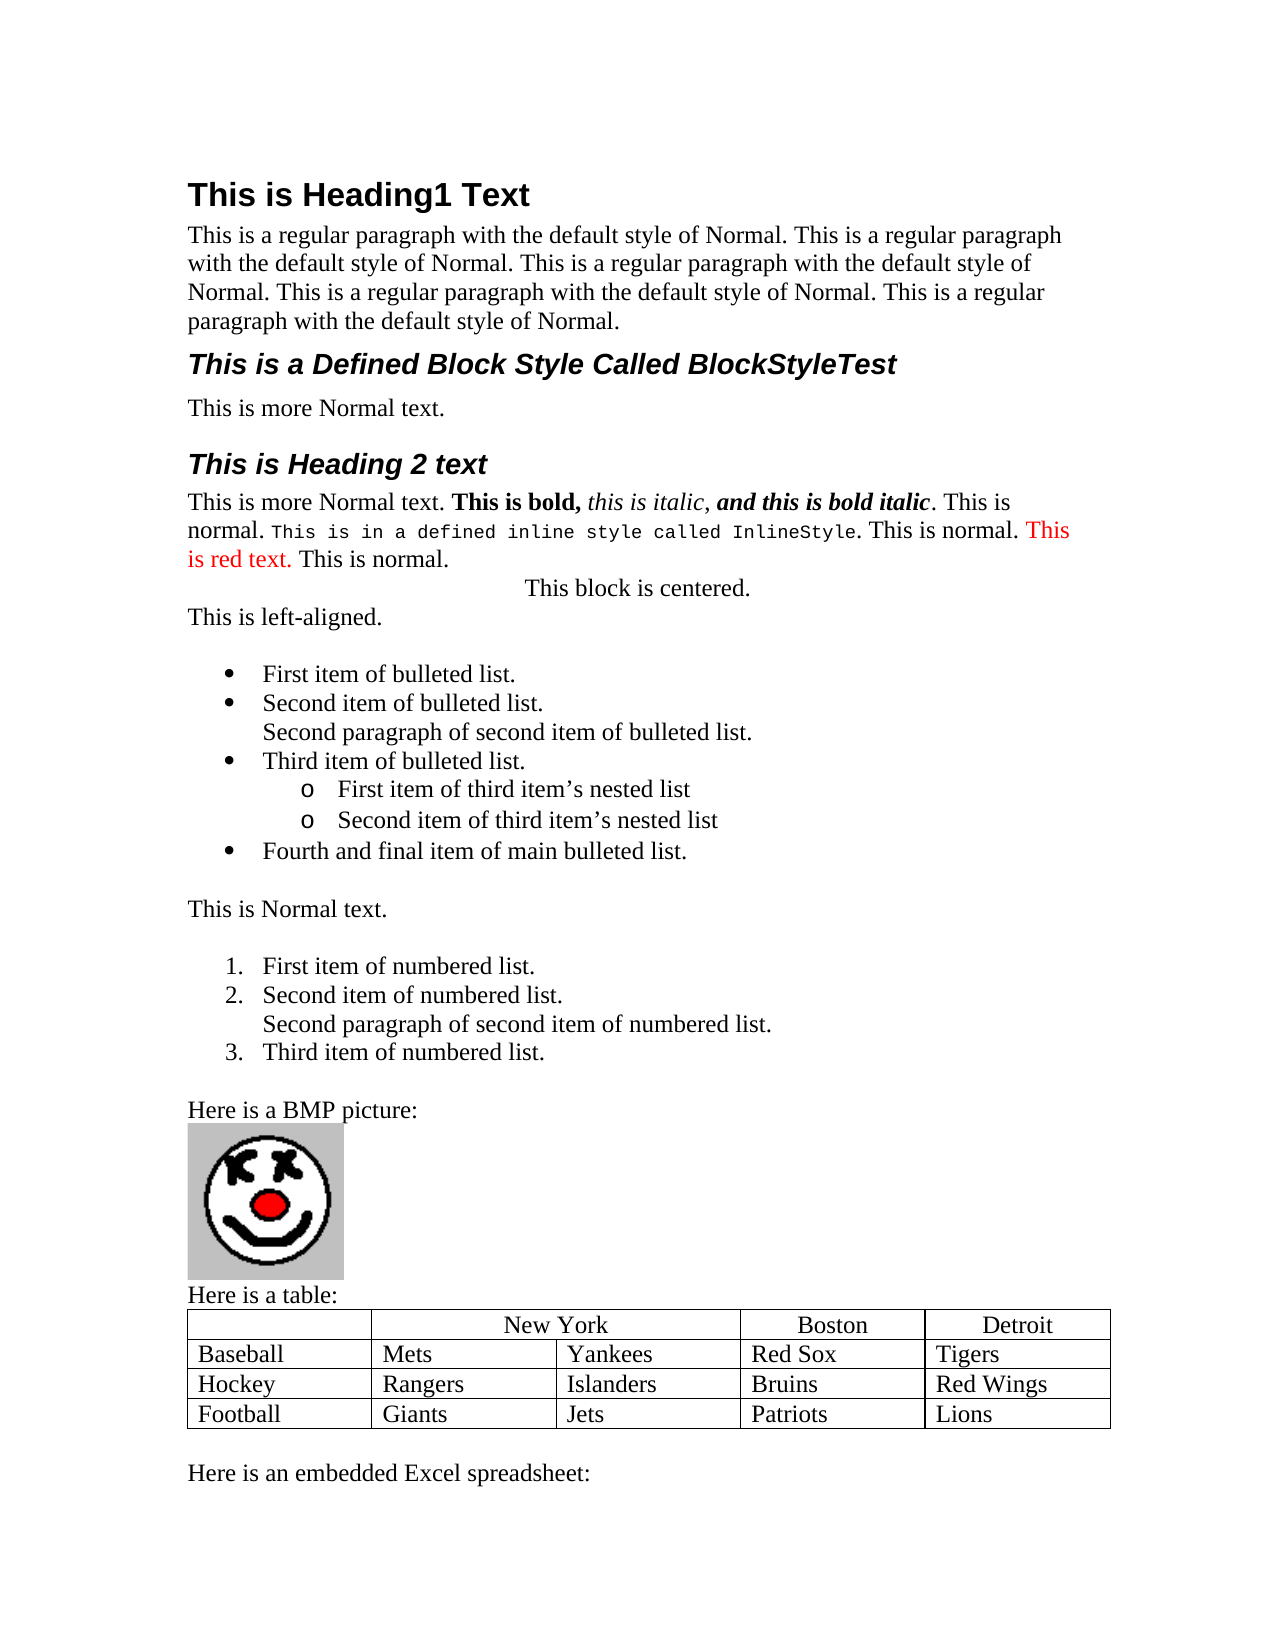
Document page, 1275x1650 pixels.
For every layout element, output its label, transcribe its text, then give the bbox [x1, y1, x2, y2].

table_cell Islanders [557, 1369, 740, 1398]
text This is a Defined Block Style Called BlockStyleTest [187, 347, 1087, 381]
list Second item of bulleted list. [225, 688, 1087, 717]
table_cell Bruins [741, 1369, 924, 1398]
list Second item of third item’s nested list [300, 805, 1087, 836]
text Second paragraph of second item of numbered list. [262, 1009, 1087, 1037]
table_cell Red Wings [926, 1369, 1110, 1398]
text This is a regular paragraph with the default style of Normal. This is a regular paragraph with the default style of Normal. This is a regular paragraph with the default style of Normal. This is a regular paragraph with the default style of Normal. This is a regular paragraph with the default style of Normal. [187, 220, 1087, 335]
table_cell Yankees [557, 1340, 740, 1368]
text Here is a BMP picture: [187, 1095, 1087, 1124]
list Fourth and final item of main bulleted list. [225, 836, 1087, 865]
list Second item of numbered list. [225, 980, 1087, 1009]
text Second paragraph of second item of bulleted list. [262, 717, 1087, 746]
table_cell Patriots [741, 1399, 924, 1428]
table_header New York [372, 1310, 740, 1338]
subtitle This is Heading 2 text [187, 447, 1087, 481]
text This block is centered. [187, 573, 1087, 602]
list First item of numbered list. [225, 951, 1087, 980]
table_cell Football [188, 1399, 371, 1428]
table_header Boston [741, 1310, 924, 1338]
list Third item of bulleted list. [225, 746, 1087, 774]
text This is left-aligned. [187, 602, 1087, 631]
text Here is an embedded Excel spreadsheet: [187, 1458, 1087, 1486]
text This is Normal text. [187, 894, 1087, 922]
text Here is a table: [187, 1280, 1087, 1309]
subtitle This is Heading1 Text [187, 175, 1087, 213]
table_cell Lions [926, 1399, 1110, 1428]
table_cell Jets [557, 1399, 740, 1428]
table_header Detroit [926, 1310, 1110, 1338]
text This is more Normal text. [187, 393, 1087, 422]
list First item of third item’s nested list [300, 774, 1087, 805]
table_header [188, 1310, 371, 1338]
table_cell Mets [372, 1340, 556, 1368]
table_cell Rangers [372, 1369, 556, 1398]
table_cell Tigers [926, 1340, 1110, 1368]
table_cell Red Sox [741, 1340, 924, 1368]
table_cell Baseball [188, 1340, 371, 1368]
table_cell Giants [372, 1399, 556, 1428]
table_cell Hockey [188, 1369, 371, 1398]
text This is more Normal text. This is bold, this is italic, and this is bold italic. This is normal. This is in a defined inline style called InlineStyle. This is normal. This is red text. This is normal. [187, 487, 1087, 573]
list First item of bulleted list. [225, 659, 1087, 688]
list Third item of numbered list. [225, 1037, 1087, 1066]
